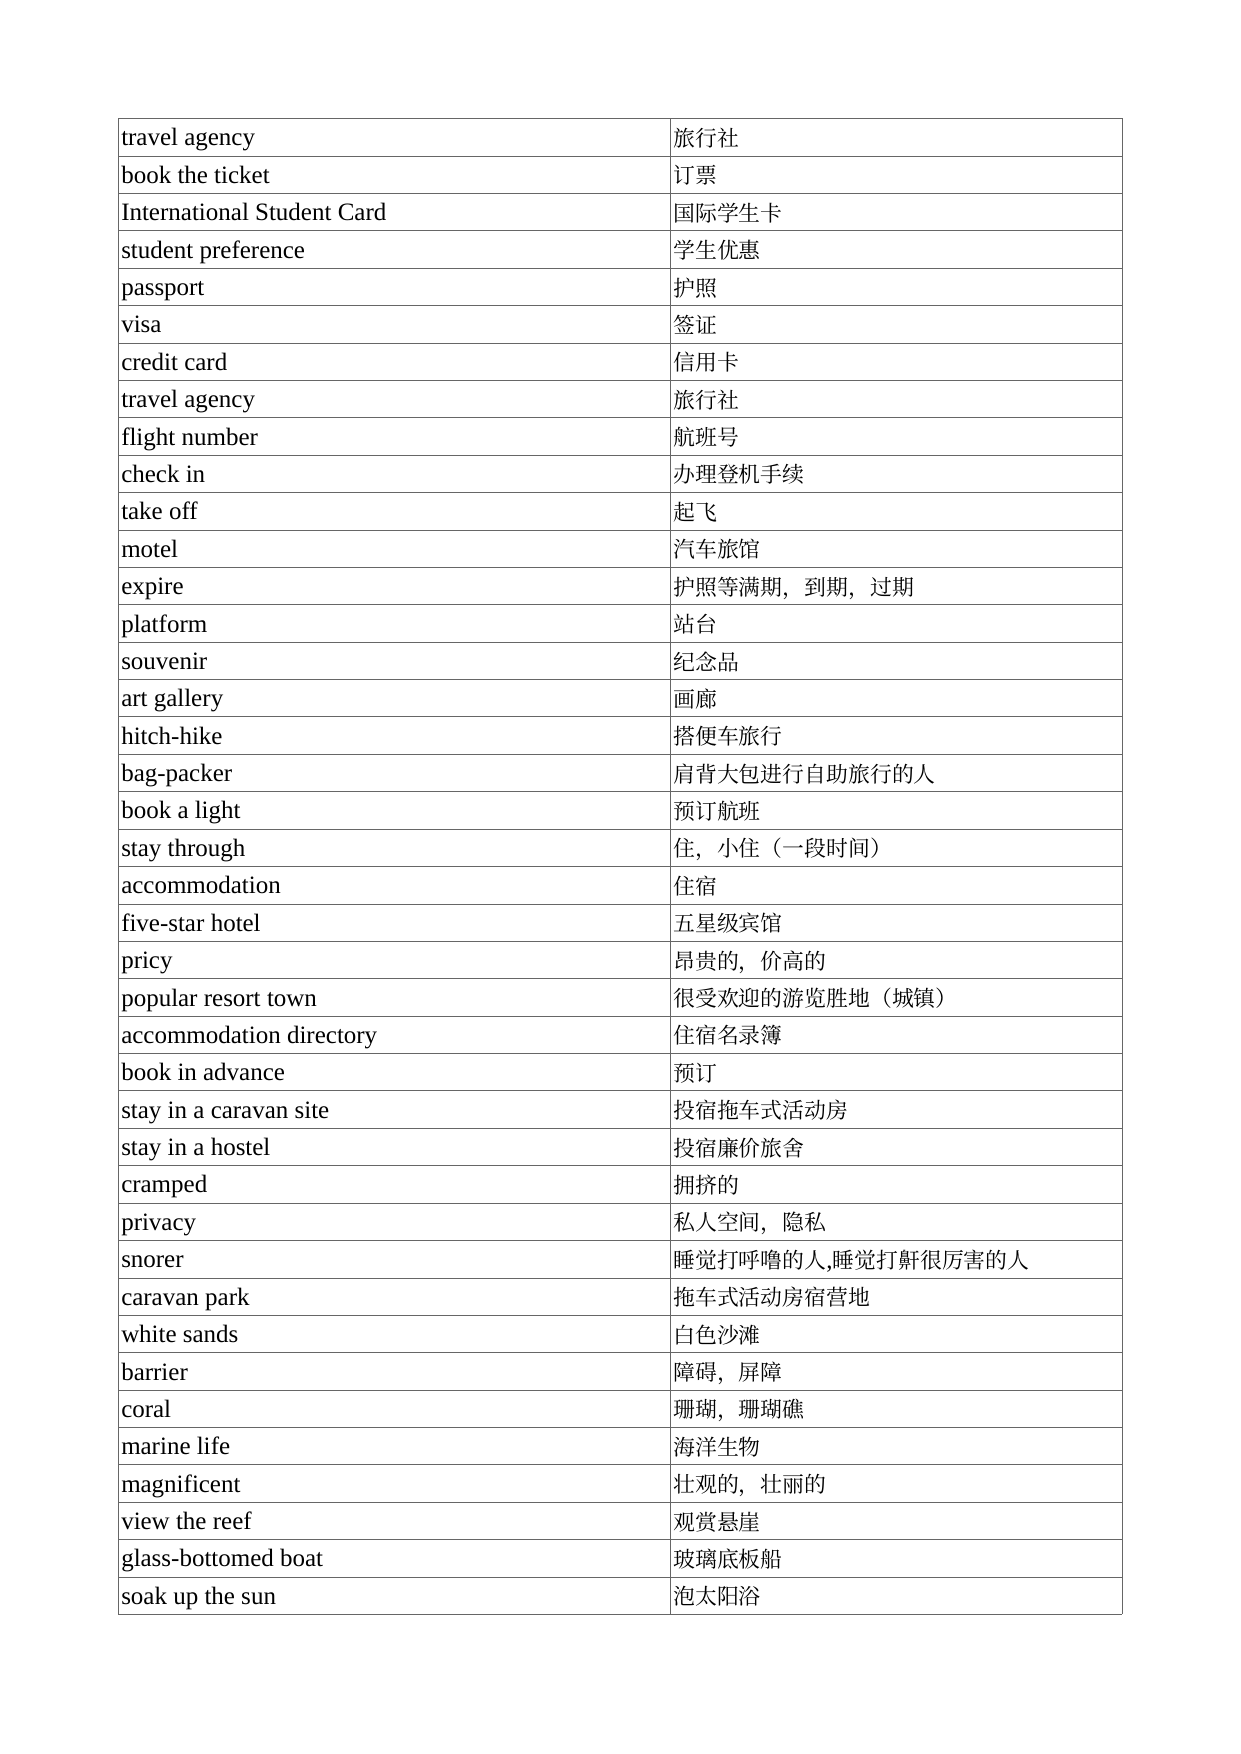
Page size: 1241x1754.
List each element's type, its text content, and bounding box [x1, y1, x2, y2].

table_cell 泡太阳浴 [671, 1578, 1122, 1614]
table_cell marine life [119, 1428, 670, 1464]
table_cell 昂贵的，价高的 [671, 942, 1122, 978]
table_cell visa [119, 306, 670, 342]
table_cell 订票 [671, 157, 1122, 193]
table_cell 旅行社 [671, 381, 1122, 417]
table_cell 很受欢迎的游览胜地（城镇） [671, 979, 1122, 1016]
table_cell 拥挤的 [671, 1166, 1122, 1203]
table_cell cramped [119, 1166, 670, 1203]
table_cell 住宿 [671, 867, 1122, 903]
table_cell magnificent [119, 1465, 670, 1502]
table_cell 白色沙滩 [671, 1316, 1122, 1352]
table_cell travel agency [119, 119, 670, 156]
table_cell 壮观的，壮丽的 [671, 1465, 1122, 1502]
table_cell accommodation directory [119, 1017, 670, 1053]
table_cell 护照 [671, 269, 1122, 305]
table_cell check in [119, 456, 670, 492]
table_cell 玻璃底板船 [671, 1540, 1122, 1577]
table_cell 预订航班 [671, 792, 1122, 829]
table_cell 障碍，屏障 [671, 1353, 1122, 1389]
table_cell white sands [119, 1316, 670, 1352]
table_cell 国际学生卡 [671, 194, 1122, 230]
table_cell hitch-hike [119, 717, 670, 754]
table_cell 办理登机手续 [671, 456, 1122, 492]
table_cell view the reef [119, 1503, 670, 1539]
table_cell book the ticket [119, 157, 670, 193]
table_cell stay in a hostel [119, 1129, 670, 1165]
table_cell 观赏悬崖 [671, 1503, 1122, 1539]
table_cell 起飞 [671, 493, 1122, 529]
table_cell 睡觉打呼噜的人,睡觉打鼾很厉害的人 [671, 1241, 1122, 1277]
table_cell 搭便车旅行 [671, 717, 1122, 754]
table_cell 学生优惠 [671, 231, 1122, 268]
table_cell bag-packer [119, 755, 670, 791]
table_cell platform [119, 605, 670, 642]
table_cell book a light [119, 792, 670, 829]
table_cell 预订 [671, 1054, 1122, 1090]
table_cell accommodation [119, 867, 670, 903]
table_cell stay in a caravan site [119, 1091, 670, 1128]
table_cell pricy [119, 942, 670, 978]
table_cell 纪念品 [671, 643, 1122, 679]
table_cell International Student Card [119, 194, 670, 230]
table_cell five-star hotel [119, 905, 670, 941]
table_cell 旅行社 [671, 119, 1122, 156]
table_cell souvenir [119, 643, 670, 679]
table_cell 站台 [671, 605, 1122, 642]
table_cell flight number [119, 418, 670, 455]
table_cell soak up the sun [119, 1578, 670, 1614]
table_cell 投宿拖车式活动房 [671, 1091, 1122, 1128]
table_cell credit card [119, 344, 670, 380]
table_cell 投宿廉价旅舍 [671, 1129, 1122, 1165]
table_cell glass-bottomed boat [119, 1540, 670, 1577]
table_cell coral [119, 1391, 670, 1427]
table_cell 信用卡 [671, 344, 1122, 380]
table_cell take off [119, 493, 670, 529]
table_cell 汽车旅馆 [671, 531, 1122, 567]
table_cell 住，小住（一段时间） [671, 830, 1122, 866]
table_cell popular resort town [119, 979, 670, 1016]
table_cell 拖车式活动房宿营地 [671, 1279, 1122, 1315]
table_cell student preference [119, 231, 670, 268]
table_cell 珊瑚，珊瑚礁 [671, 1391, 1122, 1427]
table_cell 住宿名录簿 [671, 1017, 1122, 1053]
table_cell expire [119, 568, 670, 604]
table_cell art gallery [119, 680, 670, 716]
table_cell barrier [119, 1353, 670, 1389]
table_cell 画廊 [671, 680, 1122, 716]
table_cell motel [119, 531, 670, 567]
table_cell 私人空间，隐私 [671, 1204, 1122, 1240]
table_cell 签证 [671, 306, 1122, 342]
table_cell travel agency [119, 381, 670, 417]
table_cell 航班号 [671, 418, 1122, 455]
table_cell snorer [119, 1241, 670, 1277]
table_cell 肩背大包进行自助旅行的人 [671, 755, 1122, 791]
table_cell passport [119, 269, 670, 305]
table_cell stay through [119, 830, 670, 866]
table_cell 护照等满期，到期，过期 [671, 568, 1122, 604]
table_cell privacy [119, 1204, 670, 1240]
table_cell caravan park [119, 1279, 670, 1315]
table_cell 五星级宾馆 [671, 905, 1122, 941]
table_cell book in advance [119, 1054, 670, 1090]
table_cell 海洋生物 [671, 1428, 1122, 1464]
